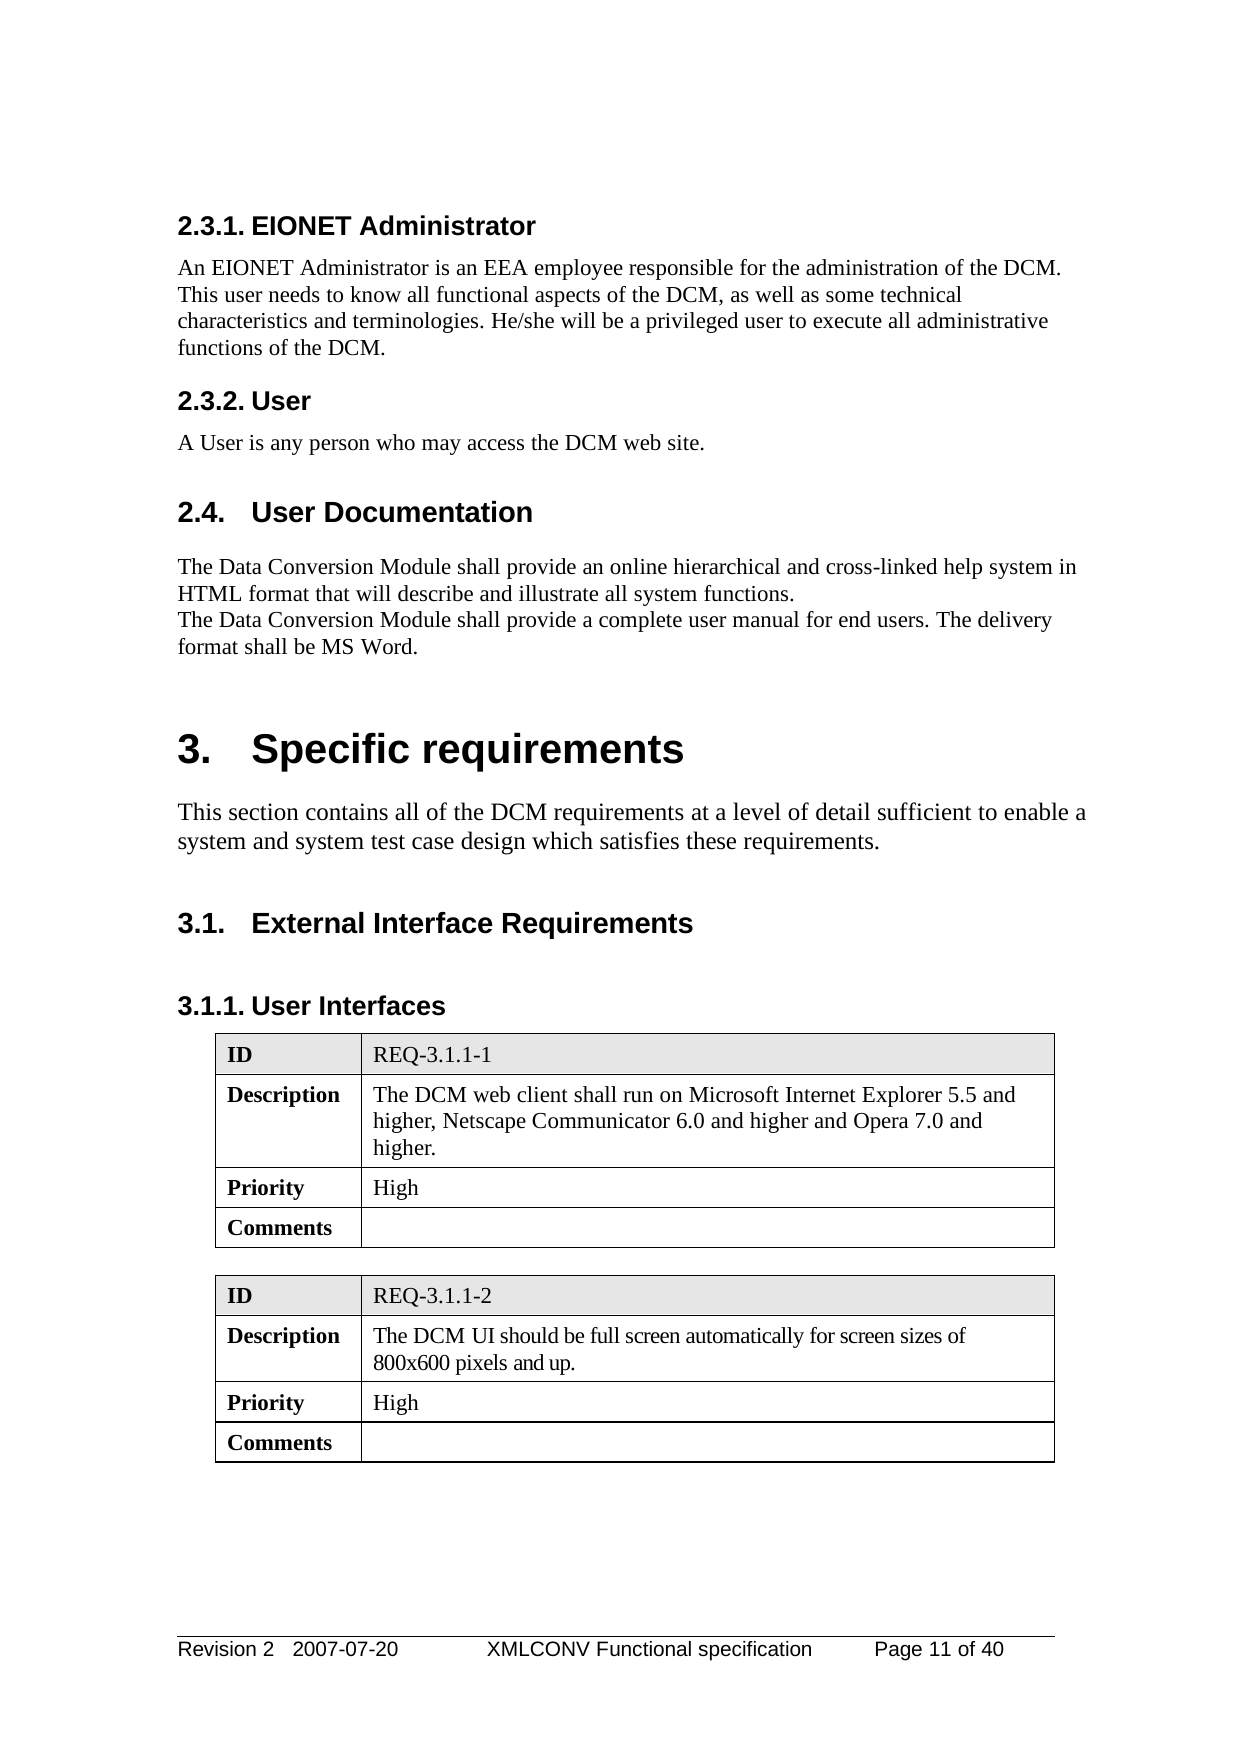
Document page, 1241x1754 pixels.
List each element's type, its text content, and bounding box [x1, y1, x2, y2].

table_header REQ-3.1.1-2 [362, 1276, 1054, 1314]
table_cell Comments [216, 1423, 361, 1461]
text This section contains all of the DCM requirements at a level of detail sufficient to enable a system and system test case design which satisfies these requirements. [177, 797, 1092, 855]
table_header ID [216, 1276, 361, 1314]
text The Data Conversion Module shall provide a complete user manual for end users. The delivery format shall be MS Word. [177, 606, 1092, 659]
table_cell Priority [216, 1382, 361, 1421]
table_cell High [362, 1168, 1054, 1207]
table_cell Priority [216, 1168, 361, 1207]
text The Data Conversion Module shall provide an online hierarchical and cross-linked help system in HTML format that will describe and illustrate all system functions. [177, 553, 1092, 606]
table_cell Description [216, 1075, 361, 1167]
table_cell Comments [216, 1208, 361, 1247]
table_cell [362, 1208, 1054, 1247]
table_cell The DCM web client shall run on Microsoft Internet Explorer 5.5 and higher, Netscape Communicator 6.0 and higher and Opera 7.0 and higher. [362, 1075, 1054, 1167]
text A User is any person who may access the DCM web site. [177, 429, 1092, 455]
subtitle External Interface Requirements [177, 906, 1092, 940]
subtitle Specific requirements [177, 724, 1092, 772]
subtitle User [177, 385, 1092, 416]
subtitle User Interfaces [177, 990, 1092, 1021]
subtitle User Documentation [177, 495, 1092, 528]
table_cell Description [216, 1316, 361, 1381]
table_cell High [362, 1382, 1054, 1421]
table_header REQ-3.1.1-1 [362, 1034, 1054, 1073]
subtitle EIONET Administrator [177, 210, 1092, 241]
table_header ID [216, 1034, 361, 1073]
table_cell The DCM UI should be full screen automatically for screen sizes of 800x600 pixels and up. [362, 1316, 1054, 1381]
table_cell [362, 1423, 1054, 1461]
text An EIONET Administrator is an EEA employee responsible for the administration of the DCM. This user needs to know all functional aspects of the DCM, as well as some technical characteristics and terminologies. He/she will be a privileged user to execute all administrative functions of the DCM. [177, 254, 1092, 360]
